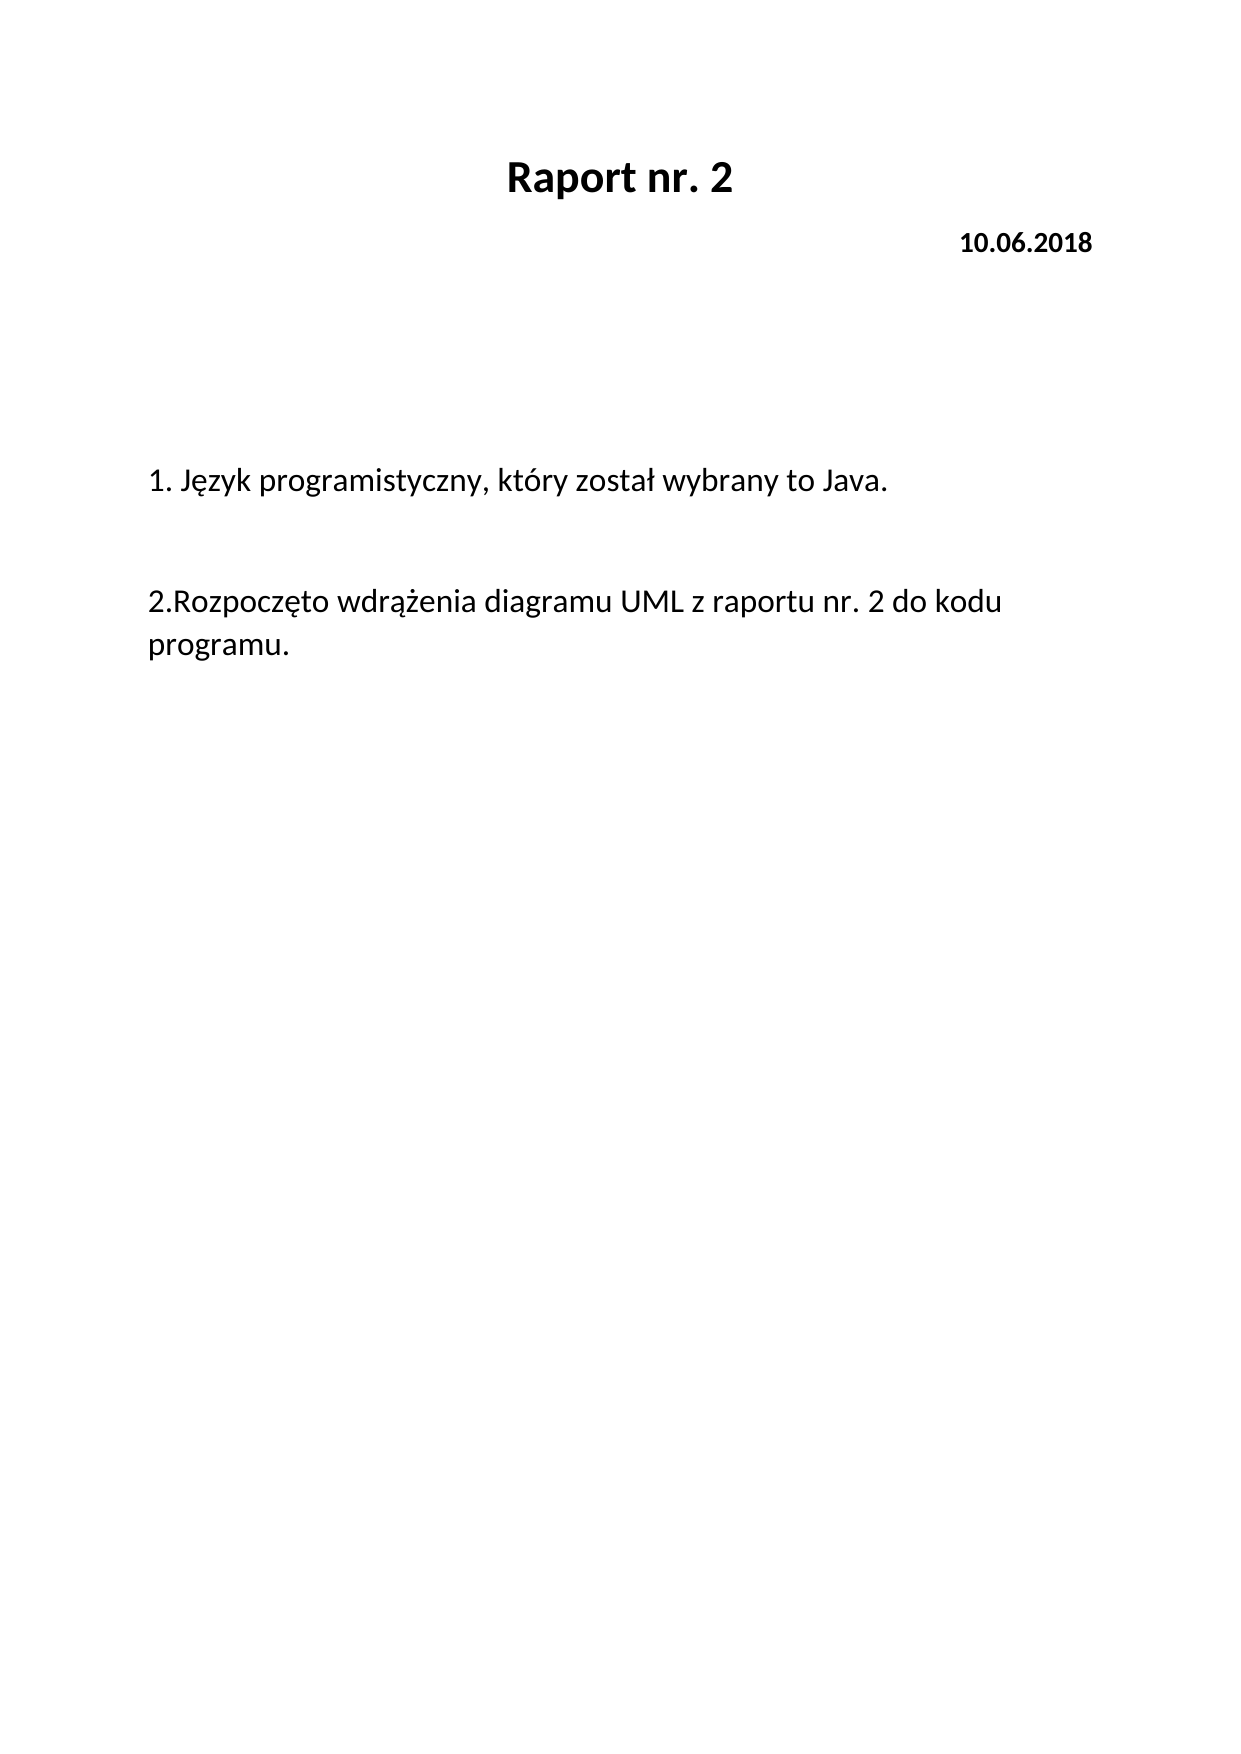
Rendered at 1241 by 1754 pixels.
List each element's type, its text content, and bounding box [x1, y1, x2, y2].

text 10.06.2018 [148, 224, 1093, 260]
text Raport nr. 2 [148, 148, 1093, 203]
text 1. Język programistyczny, który został wybrany to Java. [148, 459, 1093, 500]
text 2.Rozpoczęto wdrążenia diagramu UML z raportu nr. 2 do kodu programu. [148, 580, 1093, 664]
